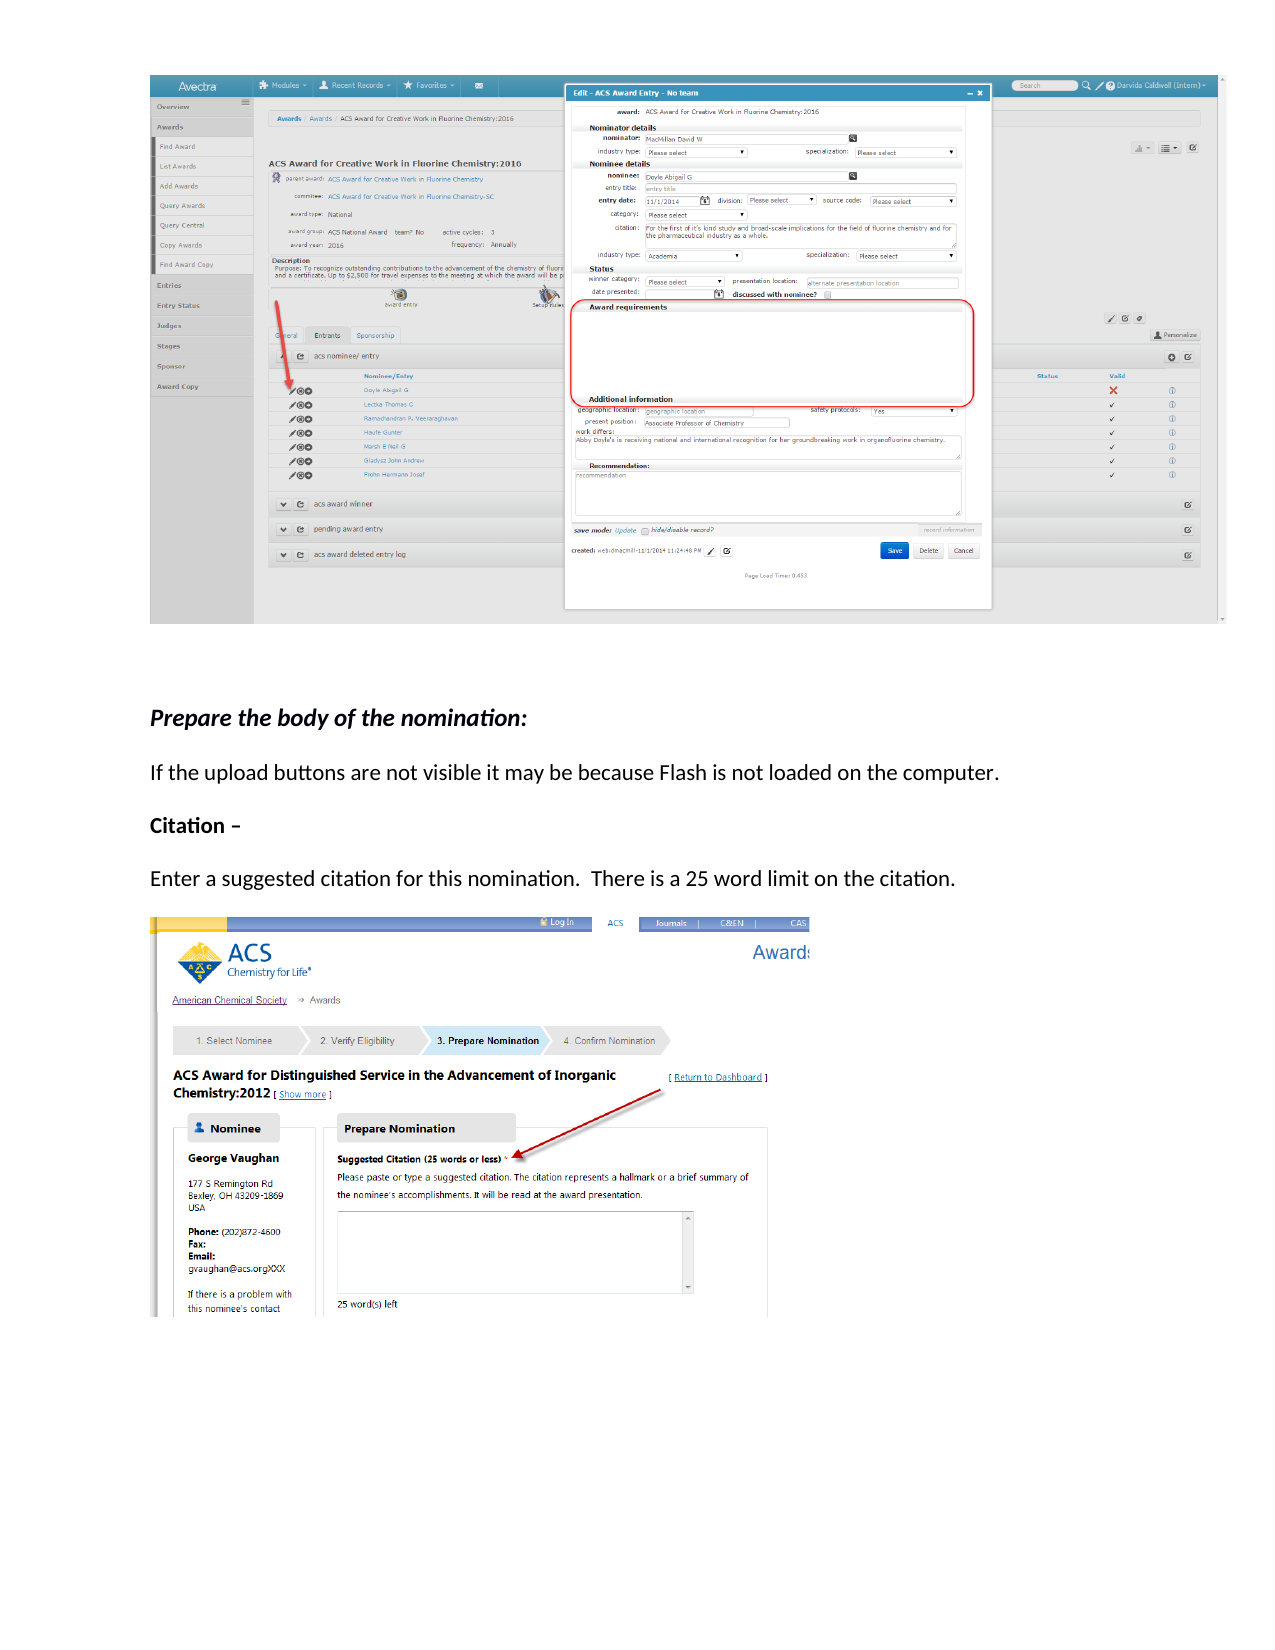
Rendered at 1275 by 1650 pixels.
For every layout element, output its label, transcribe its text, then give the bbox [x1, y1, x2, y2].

text If the upload buttons are not visible it may be because Flash is not loaded on the computer. [150, 758, 1125, 786]
text Enter a suggested citation for this nomination. There is a 25 word limit on the citation. [150, 864, 1125, 892]
text Citation – [150, 811, 1125, 839]
text Prepare the body of the nomination: [150, 702, 1125, 733]
picture [150, 75, 1227, 624]
picture [150, 917, 810, 1317]
